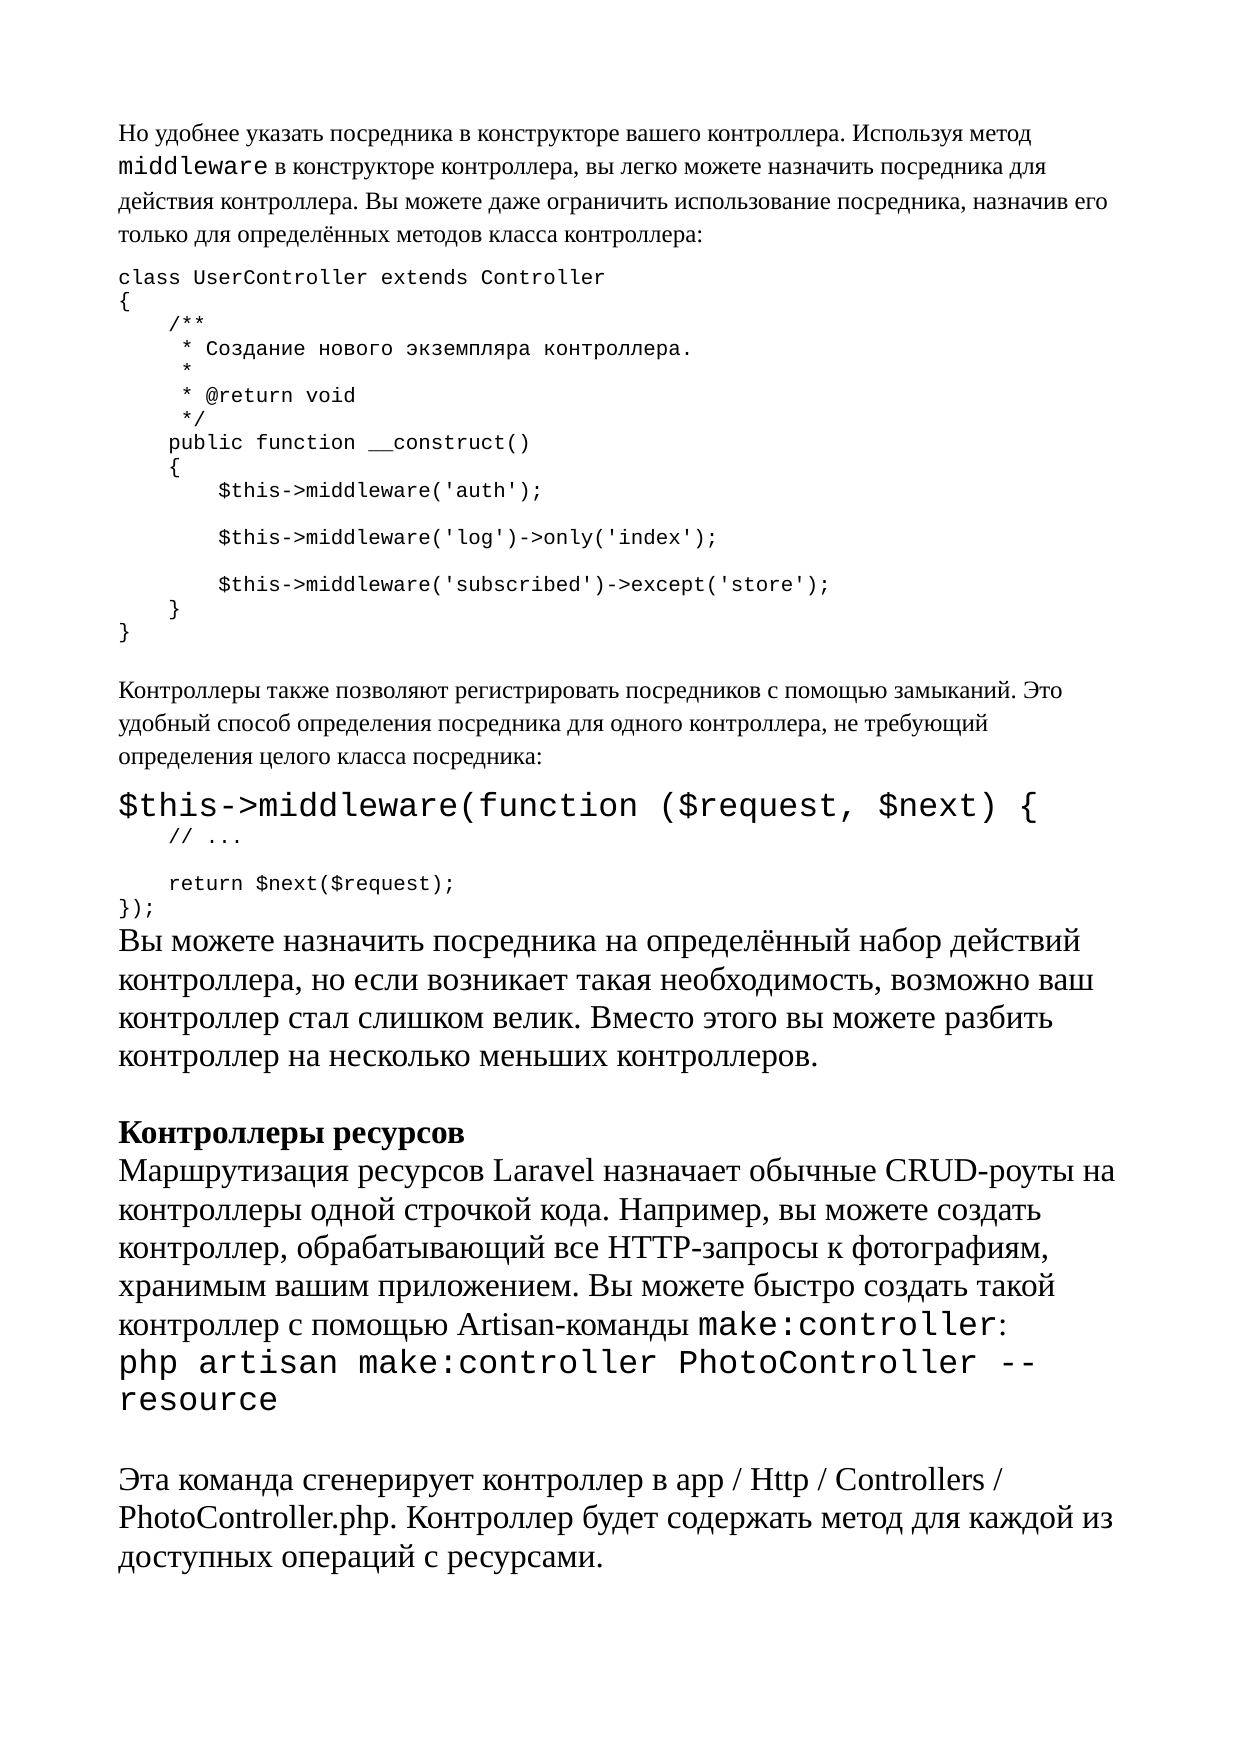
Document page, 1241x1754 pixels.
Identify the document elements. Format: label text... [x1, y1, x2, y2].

text * Создание нового экземпляра контроллера. [118, 338, 1122, 361]
text return $next($request); [118, 873, 1122, 897]
text Маршрутизация ресурсов Laravel назначает обычные CRUD-роуты на контроллеры одной строчкой кода. Например, вы можете создать контроллер, обрабатывающий все HTTP-запросы к фотографиям, хранимым вашим приложением. Вы можете быстро создать такой контроллер с помощью Artisan-команды make:controller: [118, 1151, 1122, 1345]
text { [118, 291, 1122, 314]
text Эта команда сгенерирует контроллер в app / Http / Controllers / PhotoController.php. Контроллер будет содержать метод для каждой из доступных операций с ресурсами. [118, 1459, 1122, 1574]
text $this->middleware('auth'); [118, 480, 1122, 503]
text Вы можете назначить посредника на определённый набор действий контроллера, но если возникает такая необходимость, возможно ваш контроллер стал слишком велик. Вместо этого вы можете разбить контроллер на несколько меньших контроллеров. [118, 921, 1122, 1074]
text } [118, 598, 1122, 622]
text } [118, 622, 1122, 645]
text Но удобнее указать посредника в конструкторе вашего контроллера. Используя метод middleware в конструкторе контроллера, вы легко можете назначить посредника для действия контроллера. Вы можете даже ограничить использование посредника, назначив его только для определённых методов класса контроллера: [118, 118, 1122, 248]
text Контроллеры также позволяют регистрировать посредников с помощью замыканий. Это удобный способ определения посредника для одного контроллера, не требующий определения целого класса посредника: [118, 675, 1122, 769]
text php artisan make:controller PhotoController --resource [118, 1345, 1122, 1421]
text * [118, 361, 1122, 385]
text $this->middleware('log')->only('index'); [118, 527, 1122, 551]
text /** [118, 314, 1122, 338]
text }); [118, 897, 1122, 921]
text // ... [118, 826, 1122, 850]
text $this->middleware('subscribed')->except('store'); [118, 574, 1122, 598]
text * @return void [118, 385, 1122, 409]
text class UserController extends Controller [118, 267, 1122, 291]
subtitle Контроллеры ресурсов [118, 1112, 1122, 1151]
text $this->middleware(function ($request, $next) { [118, 788, 1122, 826]
text { [118, 456, 1122, 480]
text public function __construct() [118, 432, 1122, 456]
text */ [118, 409, 1122, 432]
